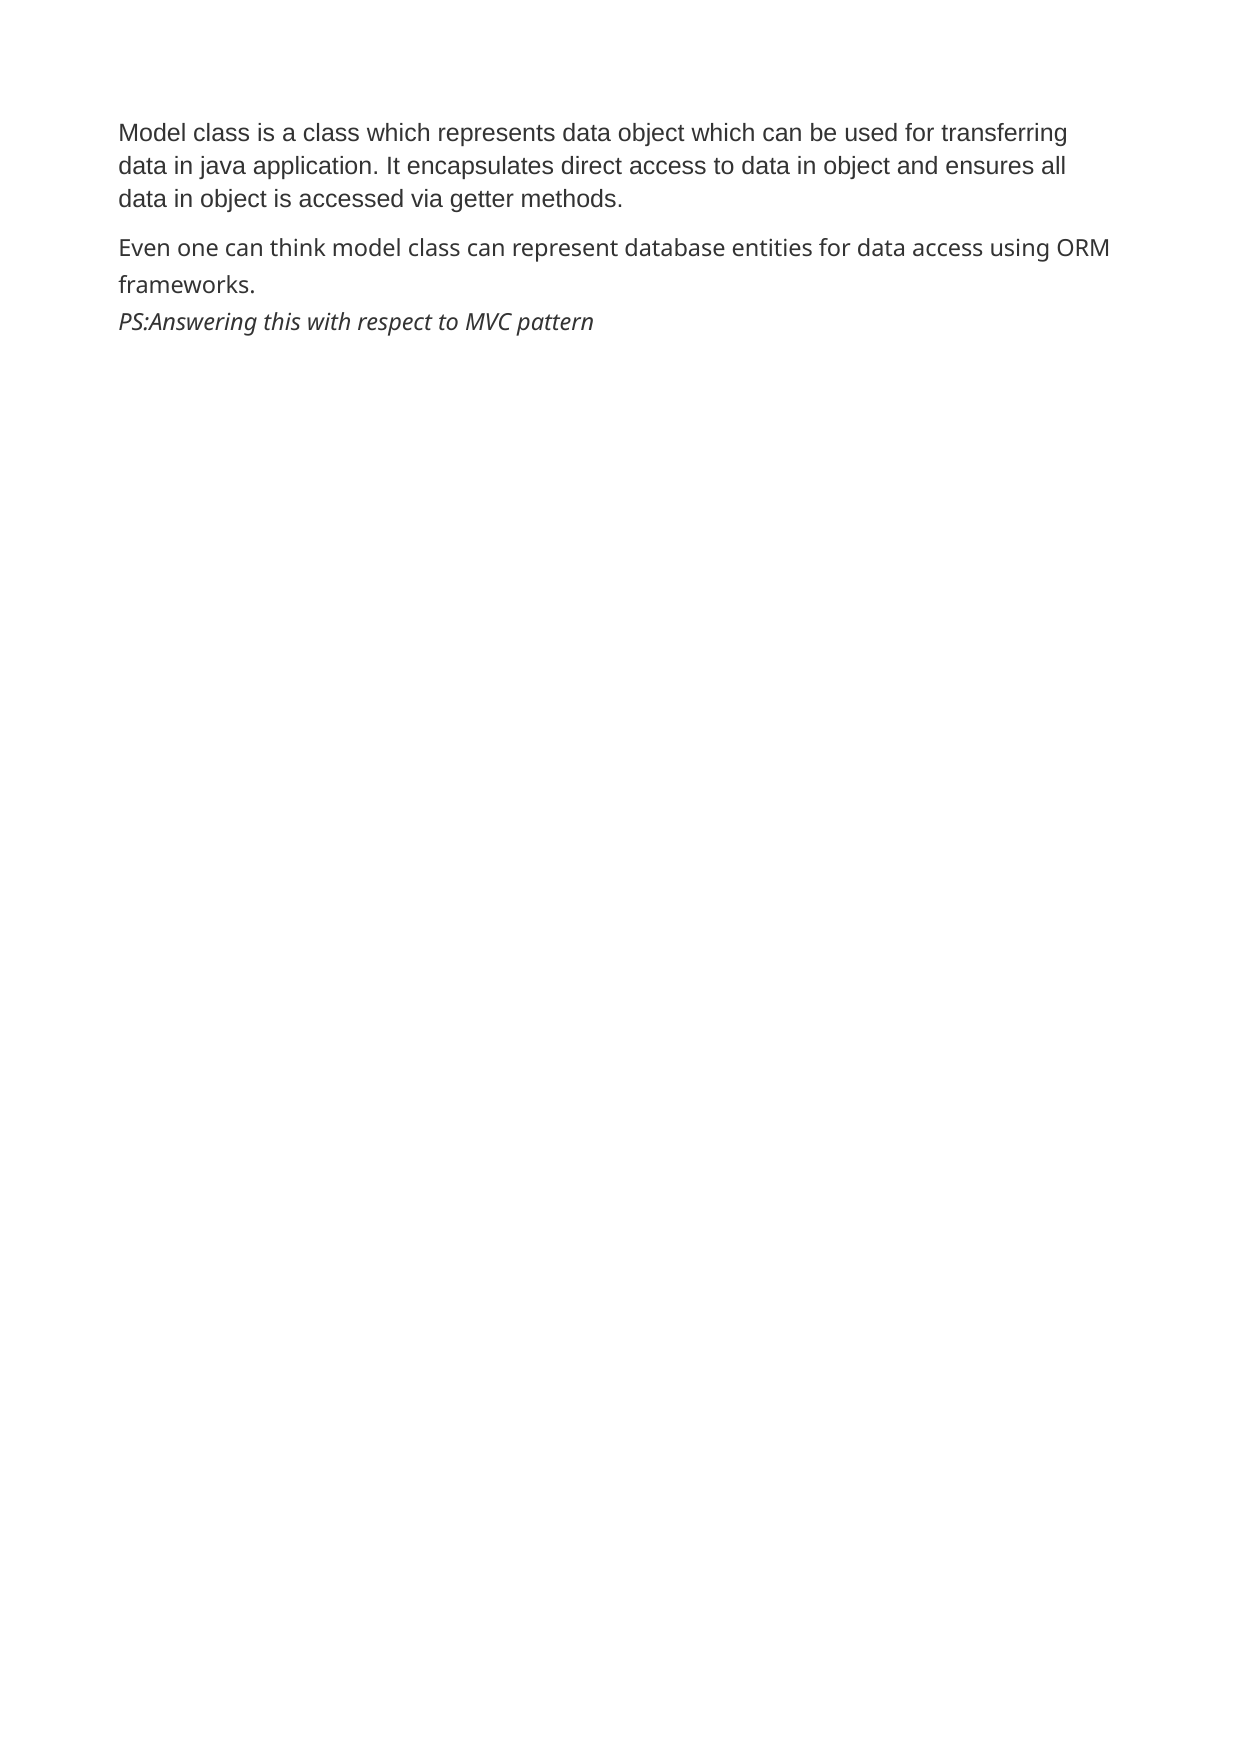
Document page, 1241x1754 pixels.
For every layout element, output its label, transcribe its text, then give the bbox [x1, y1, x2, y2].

text PS:Answering this with respect to MVC pattern [118, 305, 1122, 337]
text Model class is a class which represents data object which can be used for transferring data in java application. It encapsulates direct access to data in object and ensures all data in object is accessed via getter methods. [118, 118, 1122, 213]
text Even one can think model class can represent database entities for data access using ORM frameworks. [118, 232, 1122, 301]
